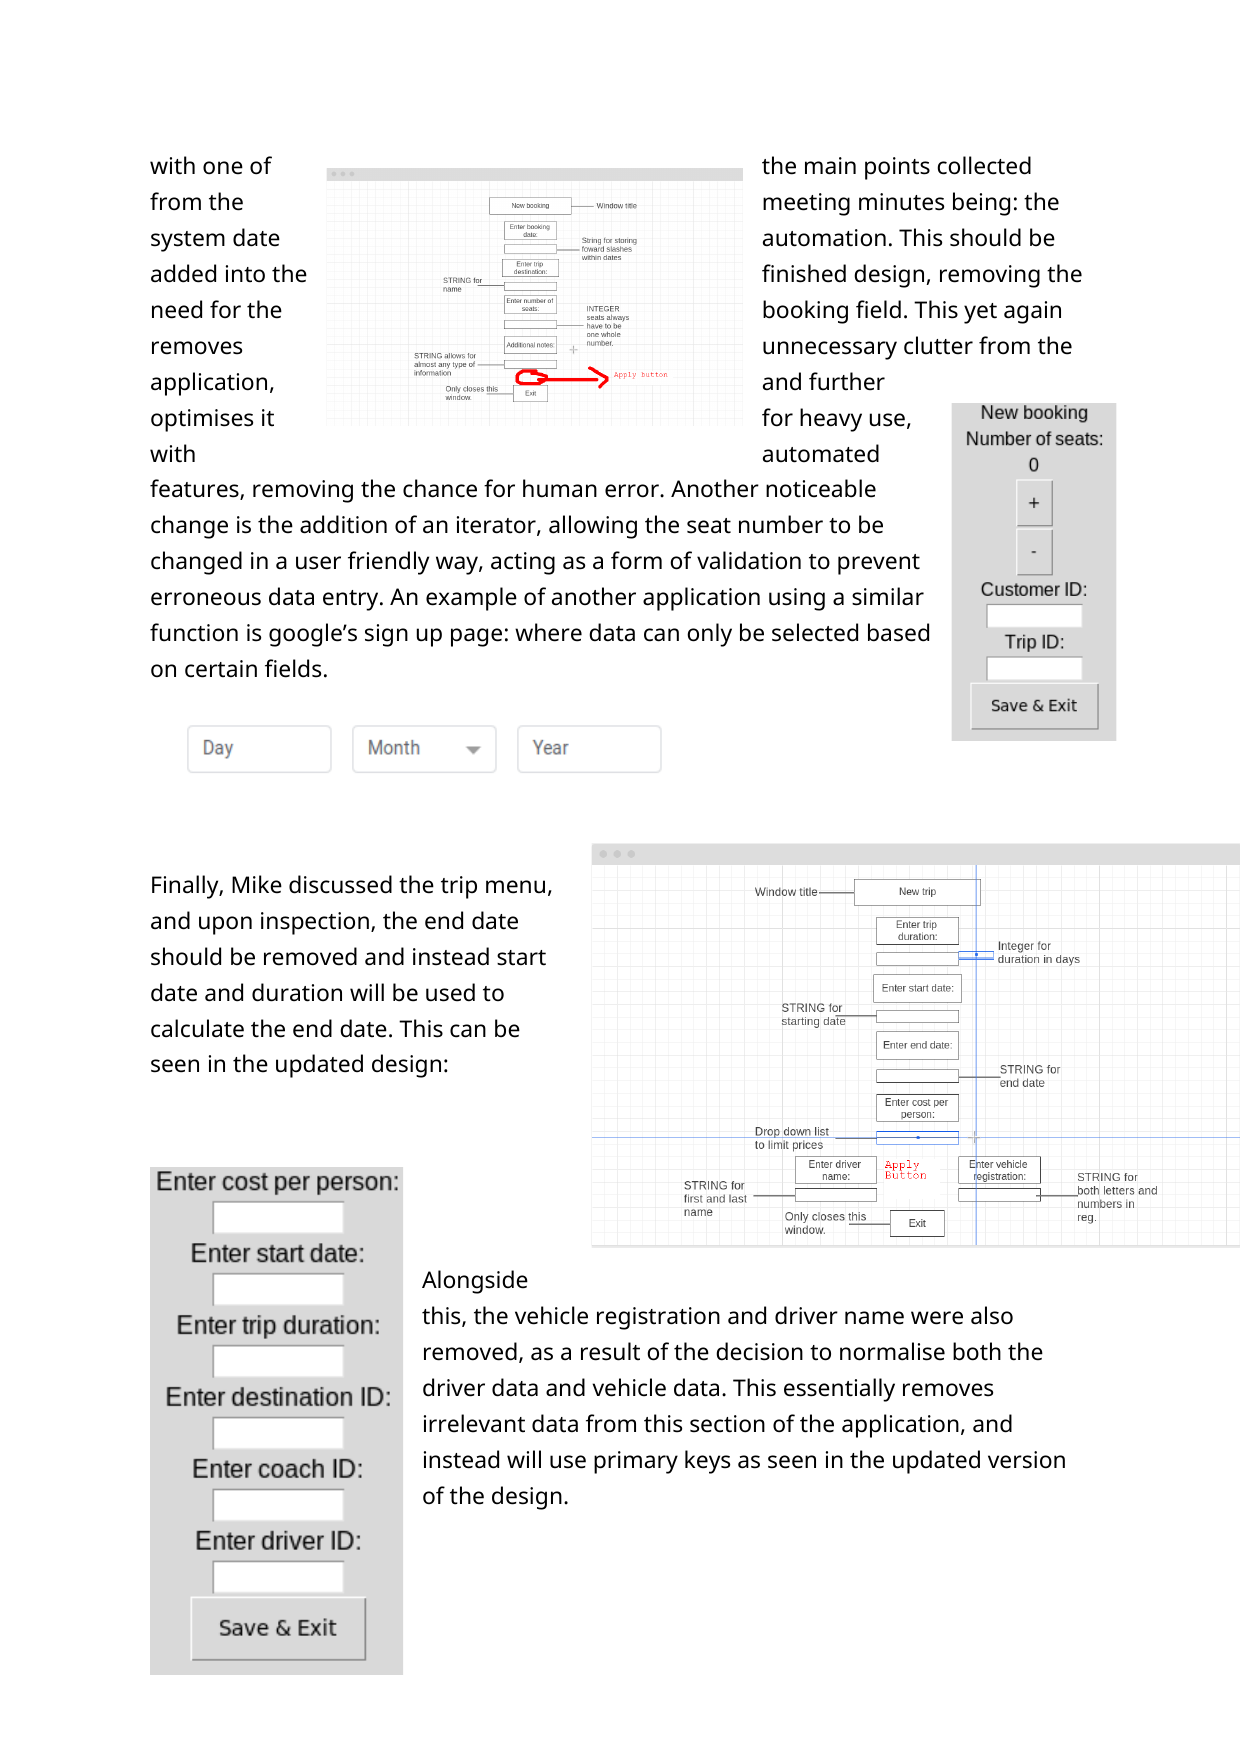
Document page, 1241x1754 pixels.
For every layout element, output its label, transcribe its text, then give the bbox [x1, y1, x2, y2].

picture [150, 707, 694, 793]
picture [150, 1167, 404, 1675]
picture [591, 843, 1240, 1248]
picture [951, 403, 1117, 741]
text Alongside this, the vehicle registration and driver name were also removed, as a result of the decision to normalise both the driver data and vehicle data. This essentially removes irrelevant data from this section of the application, and instead will use primary keys as seen in the updated version of the design. [404, 1264, 1090, 1511]
picture [326, 168, 743, 426]
text with one of the main points collected from the meeting minutes being: the system date automation. This should be added into the finished design, removing the need for the booking field. This yet again removes unnecessary clutter from the application, and further optimises it for heavy use, with automated features, removing the chance for human error. Another noticeable change is the addition of an iterator, allowing the seat number to be changed in a user friendly way, acting as a form of validation to prevent erroneous data entry. An example of another application using a similar function is google’s sign up page: where data can only be selected based on certain fields. [150, 150, 1090, 684]
text Finally, Mike discussed the trip menu, and upon inspection, the end date should be removed and instead start date and duration will be used to calculate the end date. This can be seen in the updated design: [150, 869, 591, 1080]
